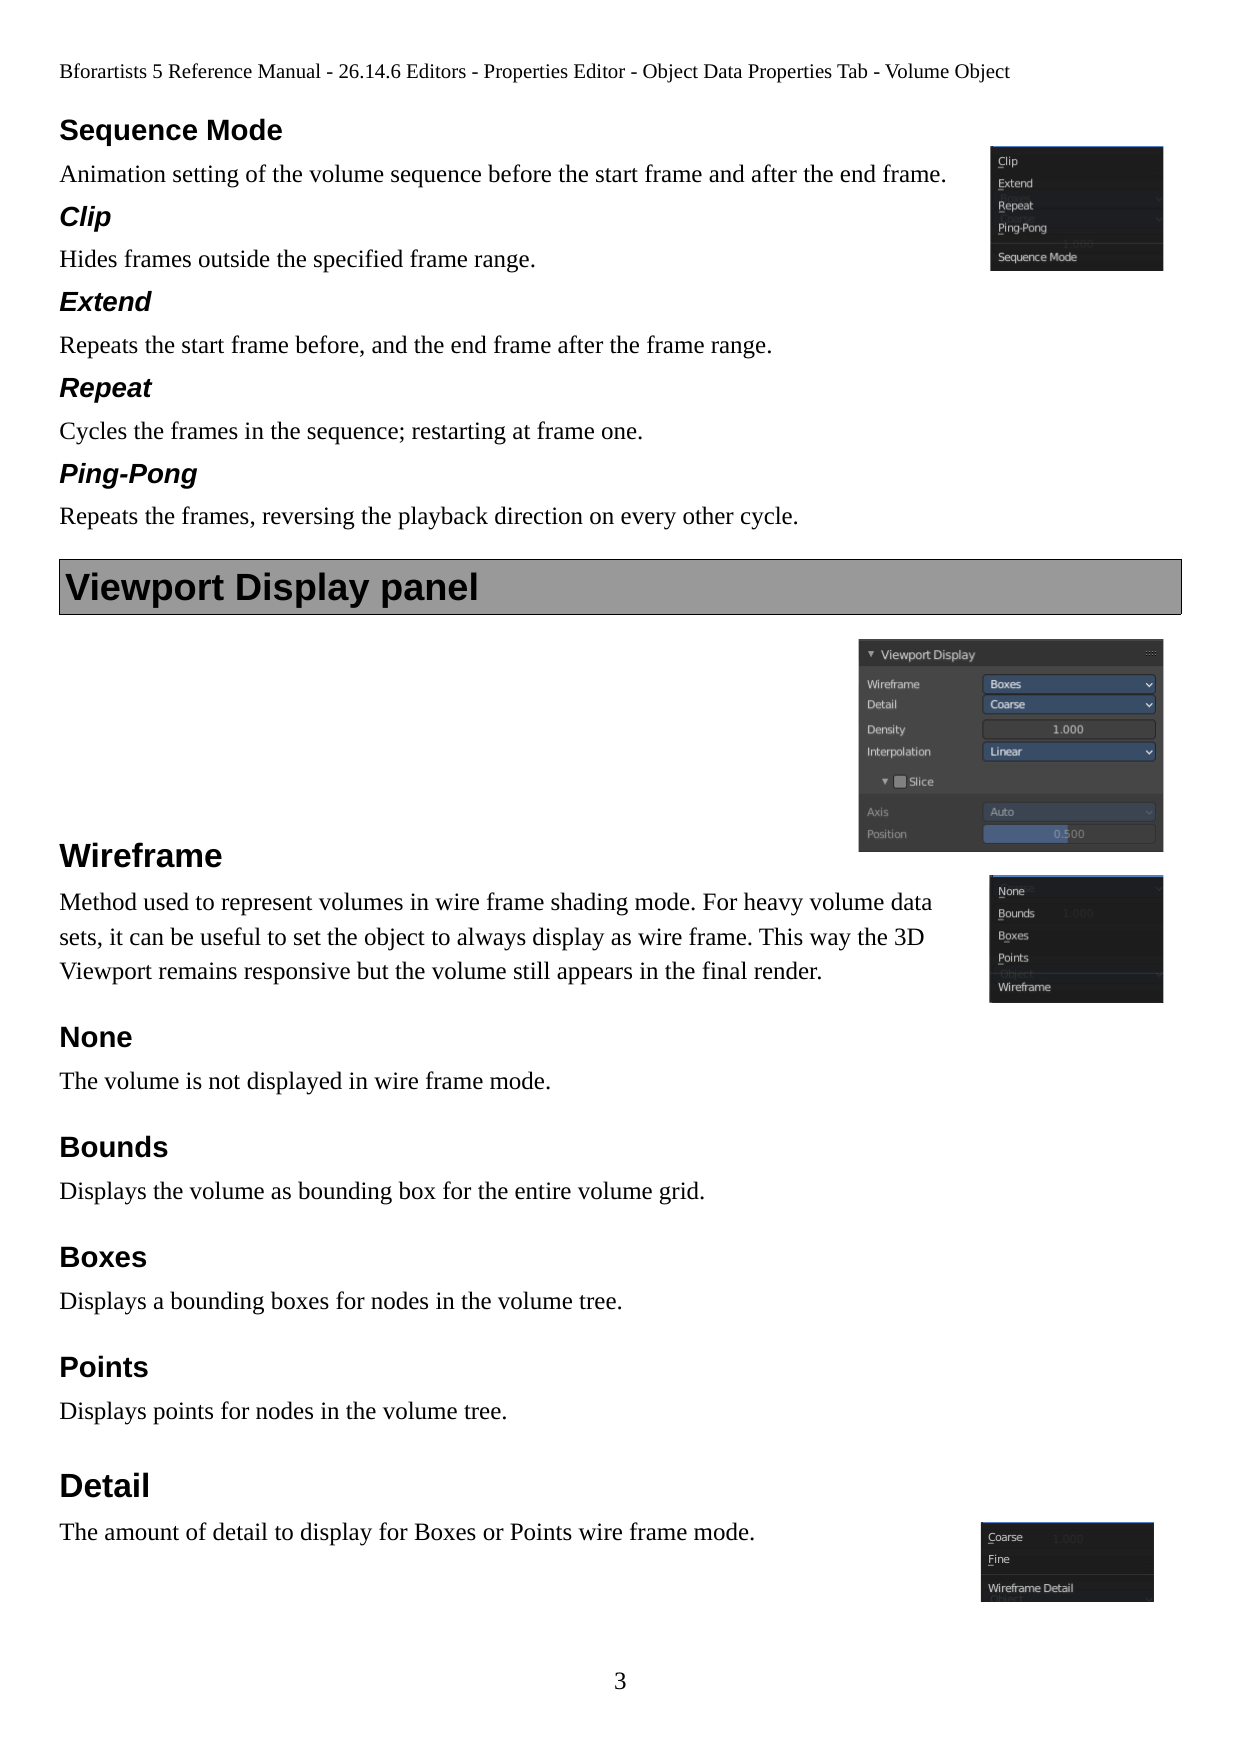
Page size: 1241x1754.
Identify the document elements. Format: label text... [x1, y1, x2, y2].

picture [990, 146, 1164, 271]
text Hides frames outside the specified frame range. [59, 244, 1181, 273]
subtitle Points [59, 1350, 1181, 1383]
text Displays a bounding boxes for nodes in the volume tree. [59, 1286, 1181, 1315]
text The volume is not displayed in wire frame mode. [59, 1066, 1181, 1095]
text The amount of detail to display for Boxes or Points wire frame mode. [59, 1517, 1181, 1546]
subtitle [1164, 200, 1181, 232]
subtitle Detail [59, 1466, 1181, 1504]
subtitle Ping-Pong [59, 457, 1181, 489]
text Repeats the frames, reversing the playback direction on every other cycle. [59, 501, 1181, 530]
subtitle Wireframe [59, 836, 1181, 875]
subtitle Sequence Mode [59, 113, 1181, 146]
picture [858, 639, 1164, 852]
text Animation setting of the volume sequence before the start frame and after the end frame. [59, 159, 990, 188]
subtitle None [59, 1020, 1181, 1054]
text Displays points for nodes in the volume tree. [59, 1396, 1181, 1425]
subtitle Clip [59, 200, 990, 232]
text Method used to represent volumes in wire frame shading mode. For heavy volume data sets, it can be useful to set the object to always display as wire frame. This way the 3D Viewport remains responsive but the volume still appears in the final render. [59, 887, 989, 985]
picture [989, 875, 1164, 1003]
text Repeats the start frame before, and the end frame after the frame range. [59, 330, 1181, 359]
picture [980, 1522, 1154, 1602]
subtitle Boxes [59, 1240, 1181, 1273]
subtitle Bounds [59, 1130, 1181, 1164]
text Cycles the frames in the sequence; restarting at frame one. [59, 416, 1181, 444]
table_header Viewport Display panel [60, 560, 1181, 614]
subtitle Extend [59, 286, 1181, 318]
subtitle Repeat [59, 371, 1181, 403]
text Displays the volume as bounding box for the entire volume grid. [59, 1176, 1181, 1205]
